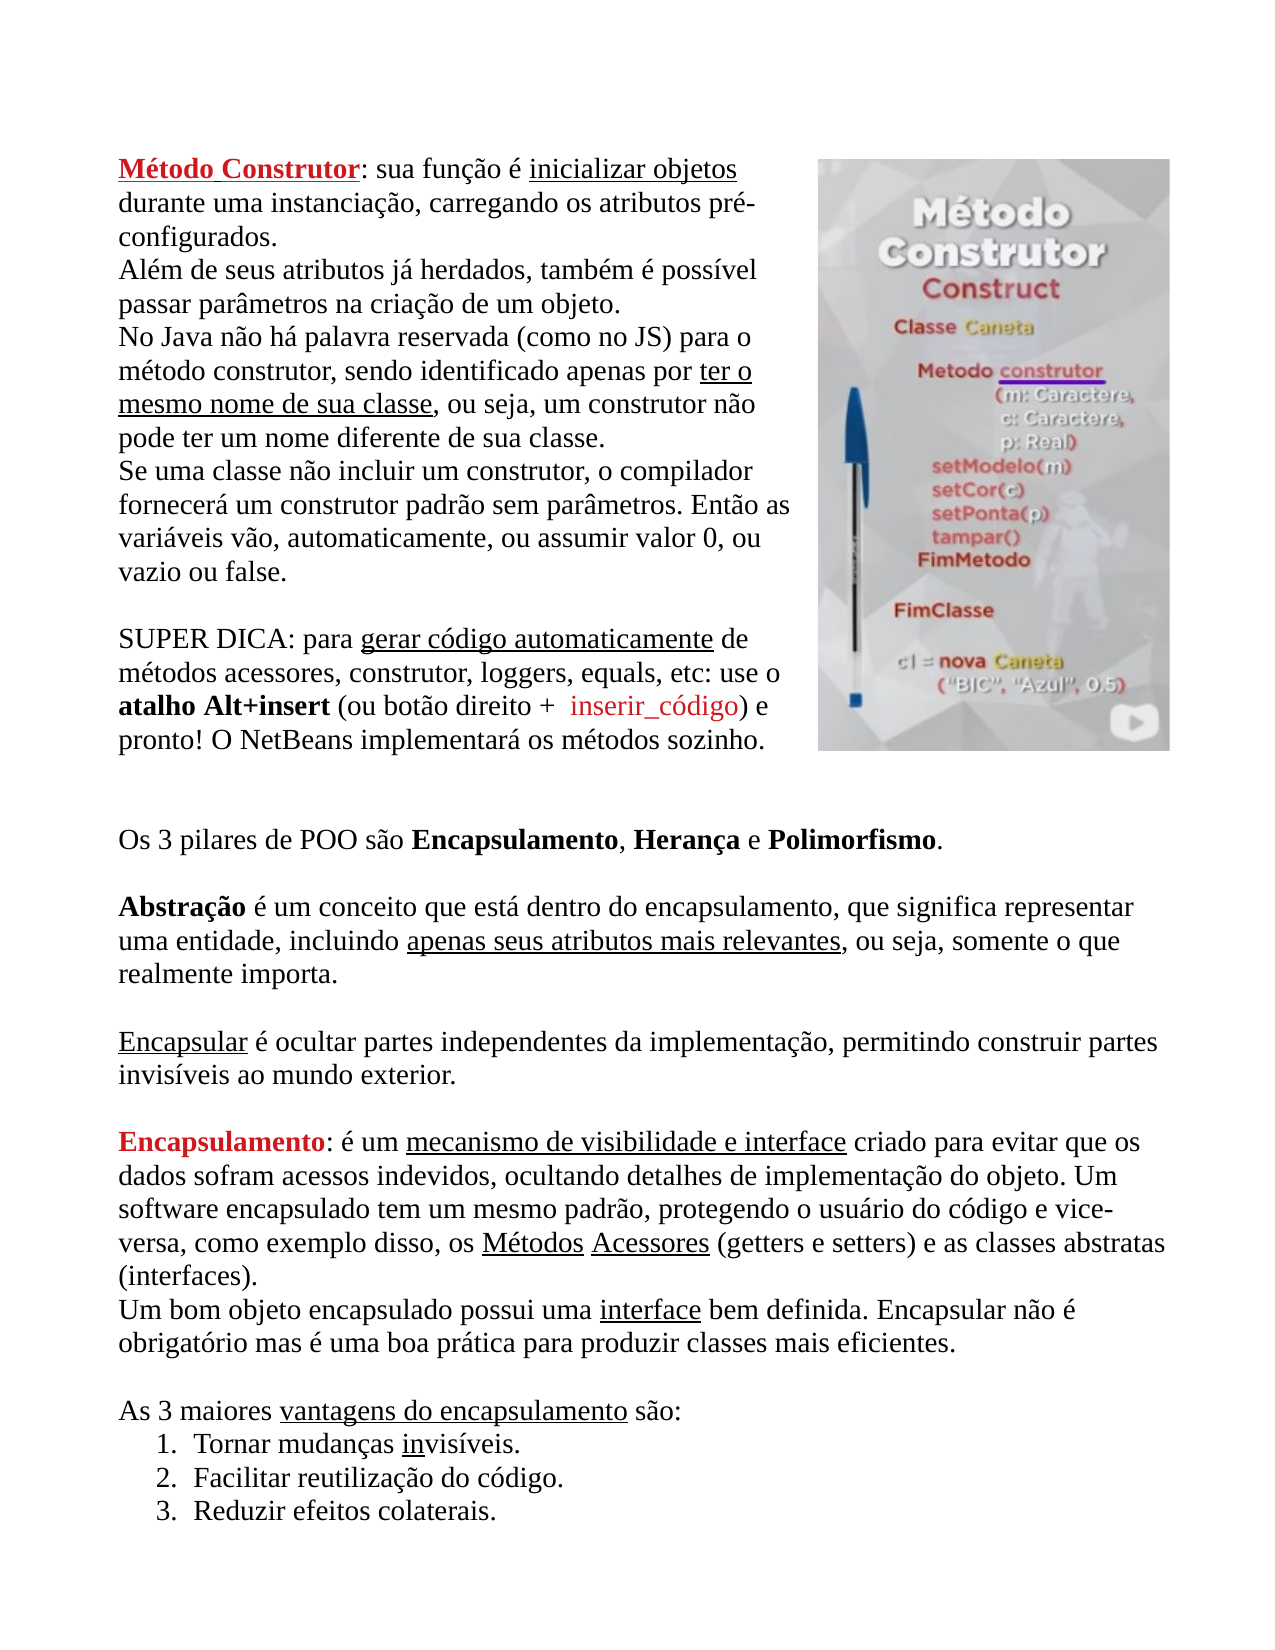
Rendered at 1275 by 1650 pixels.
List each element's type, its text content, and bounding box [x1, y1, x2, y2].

text Além de seus atributos já herdados, também é possível passar parâmetros na criação de um objeto. [118, 252, 817, 319]
list Reduzir efeitos colaterais. [156, 1493, 1157, 1527]
text As 3 maiores vantagens do encapsulamento são: [118, 1393, 1181, 1426]
text Os 3 pilares de POO são Encapsulamento, Herança e Polimorfismo. [118, 822, 1181, 856]
text SUPER DICA: para gerar código automaticamente de métodos acessores, construtor, loggers, equals, etc: use o atalho Alt+insert (ou botão direito + inserir_código) e pronto! O NetBeans implementará os métodos sozinho. [118, 621, 1204, 755]
text Encapsulamento: é um mecanismo de visibilidade e interface criado para evitar que os dados sofram acessos indevidos, ocultando detalhes de implementação do objeto. Um software encapsulado tem um mesmo padrão, protegendo o usuário do código e vice-versa, como exemplo disso, os Métodos Acessores (getters e setters) e as classes abstratas (interfaces). [118, 1124, 1181, 1292]
list Facilitar reutilização do código. [156, 1460, 1157, 1493]
text Um bom objeto encapsulado possui uma interface bem definida. Encapsular não é obrigatório mas é uma boa prática para produzir classes mais eficientes. [118, 1292, 1181, 1359]
text Método Construtor: sua função é inicializar objetos durante uma instanciação, carregando os atributos pré-configurados. [118, 152, 1157, 252]
list Tornar mudanças invisíveis. [156, 1426, 1157, 1460]
picture [817, 159, 1170, 751]
text Se uma classe não incluir um construtor, o compilador fornecerá um construtor padrão sem parâmetros. Então as variáveis vão, automaticamente, ou assumir valor 0, ou vazio ou false. [118, 453, 817, 588]
text Abstração é um conceito que está dentro do encapsulamento, que significa representar uma entidade, incluindo apenas seus atributos mais relevantes, ou seja, somente o que realmente importa. [118, 889, 1181, 990]
text Encapsular é ocultar partes independentes da implementação, permitindo construir partes invisíveis ao mundo exterior. [118, 1024, 1181, 1091]
text No Java não há palavra reservada (como no JS) para o método construtor, sendo identificado apenas por ter o mesmo nome de sua classe, ou seja, um construtor não pode ter um nome diferente de sua classe. [118, 319, 817, 453]
